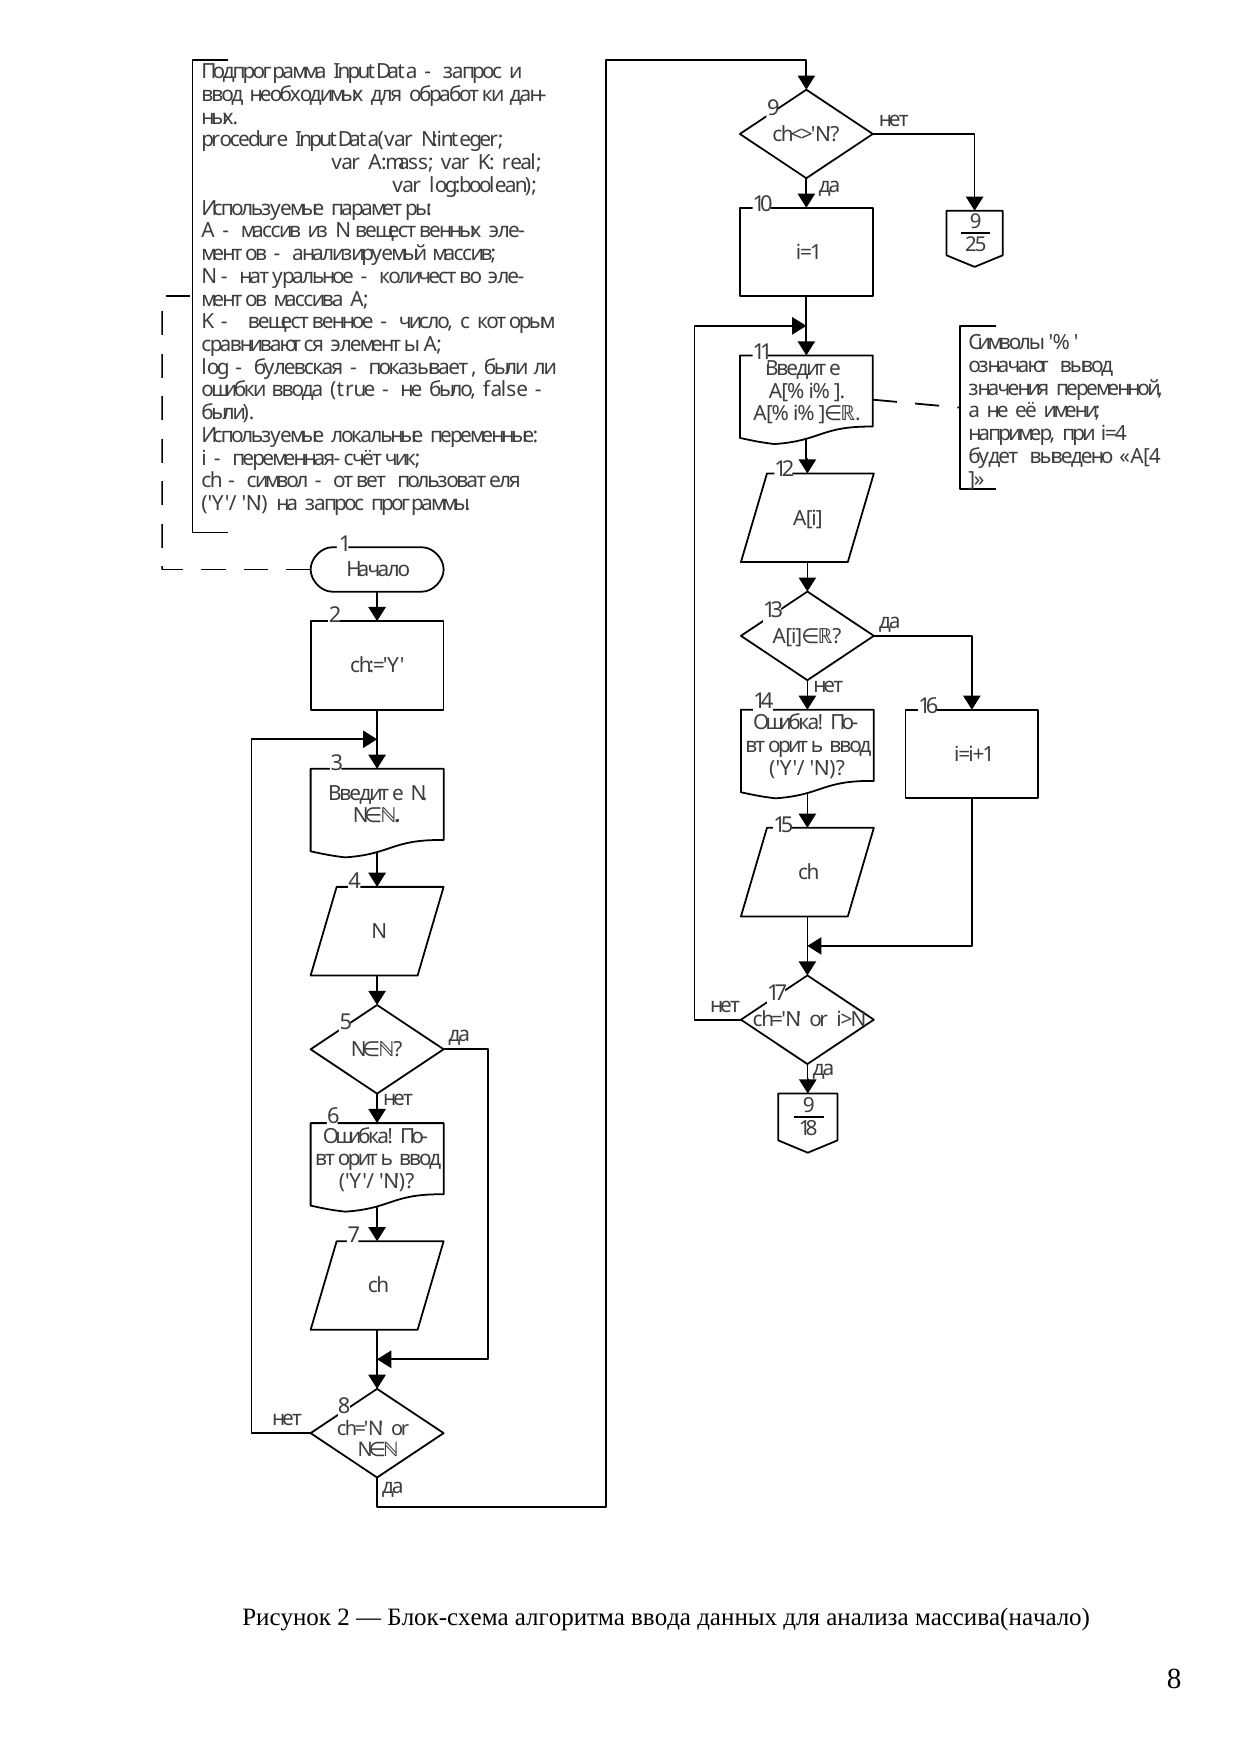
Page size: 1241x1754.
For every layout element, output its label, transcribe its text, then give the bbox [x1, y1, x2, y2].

text Рисунок 2 — Блок-схема алгоритма ввода данных для анализа массива(начало) [153, 1602, 1179, 1631]
